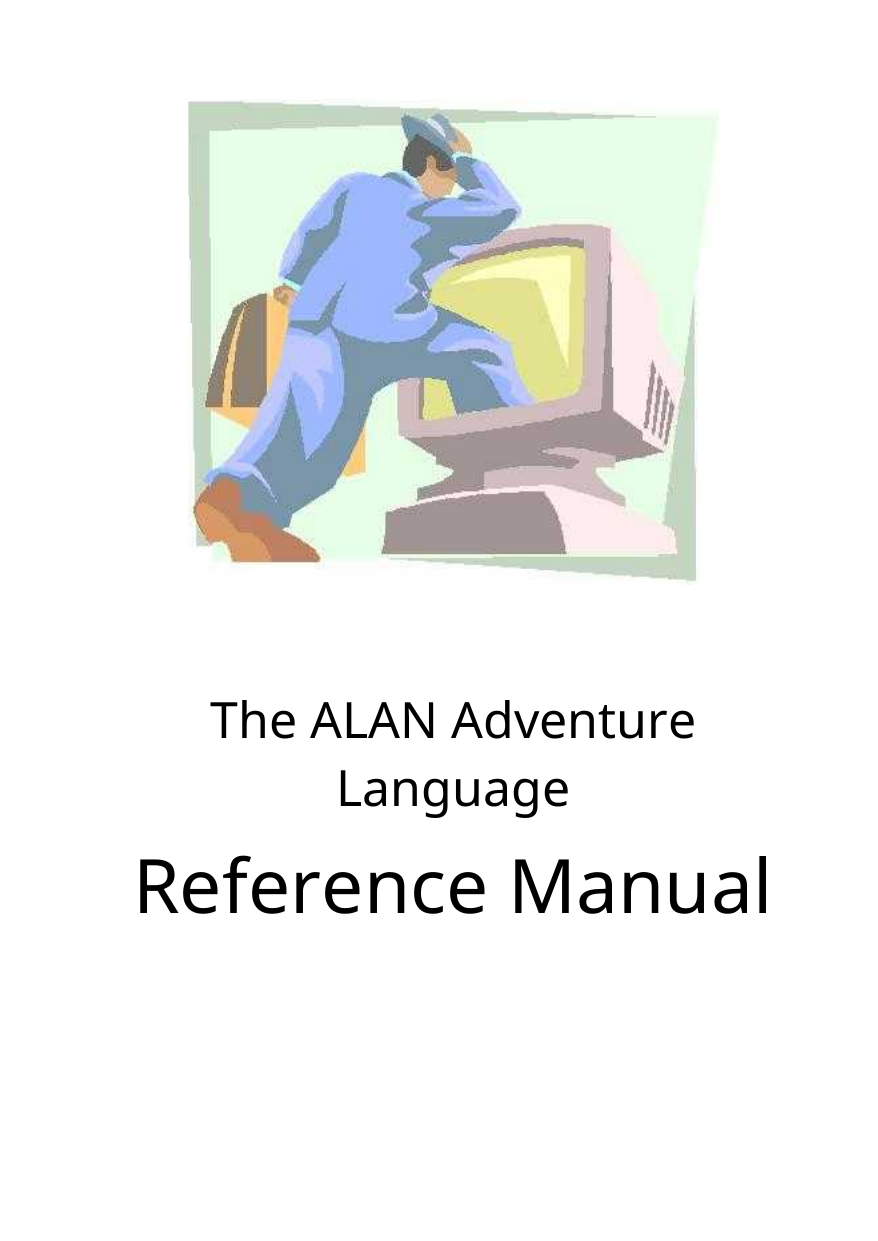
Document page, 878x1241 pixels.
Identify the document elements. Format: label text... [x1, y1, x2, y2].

text Reference Manual [118, 834, 788, 936]
picture [194, 99, 719, 585]
text The ALAN Adventure Language [118, 685, 788, 821]
